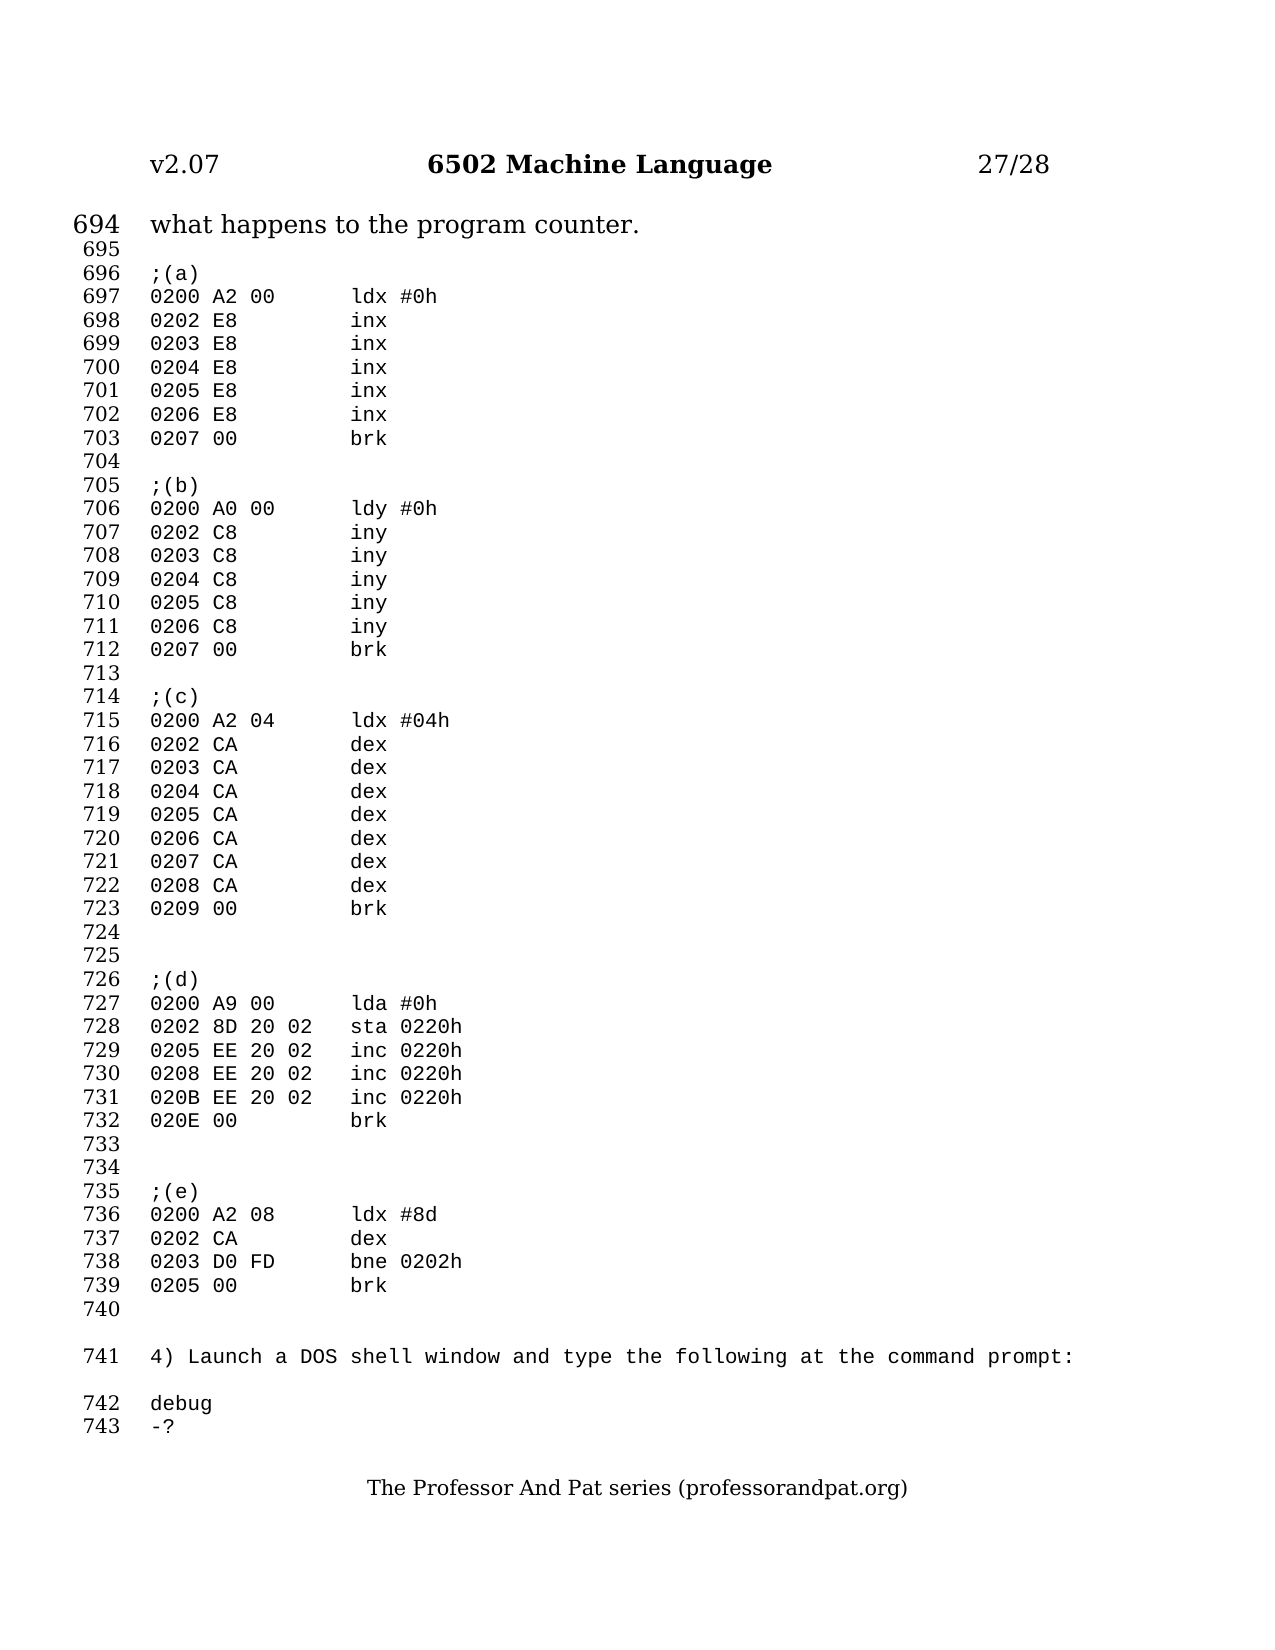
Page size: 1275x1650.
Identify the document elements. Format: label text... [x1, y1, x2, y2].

text 0205 EE 20 02 inc 0220h [150, 1040, 1125, 1063]
text ;(e) [150, 1181, 1125, 1204]
text 0202 CA dex [150, 734, 1125, 757]
text 0207 00 brk [150, 639, 1125, 663]
text 020E 00 brk [150, 1110, 1125, 1134]
text 0202 C8 iny [150, 522, 1125, 545]
text 0207 00 brk [150, 428, 1125, 451]
text 0202 E8 inx [150, 310, 1125, 333]
text 0206 C8 iny [150, 616, 1125, 639]
text 4) Launch a DOS shell window and type the following at the command prompt: [150, 1346, 1125, 1369]
text 0205 00 brk [150, 1275, 1125, 1299]
text 0206 CA dex [150, 828, 1125, 851]
text 0208 CA dex [150, 875, 1125, 898]
text ;(d) [150, 969, 1125, 993]
text 0203 D0 FD bne 0202h [150, 1252, 1125, 1275]
text what happens to the program counter. [150, 210, 1125, 239]
text 0205 E8 inx [150, 381, 1125, 404]
text 0203 C8 iny [150, 545, 1125, 569]
text 020B EE 20 02 inc 0220h [150, 1087, 1125, 1110]
text ;(c) [150, 687, 1125, 710]
text 0205 C8 iny [150, 592, 1125, 616]
text 0204 CA dex [150, 781, 1125, 804]
text ;(a) [150, 263, 1125, 286]
text 0200 A2 00 ldx #0h [150, 286, 1125, 310]
text 0202 CA dex [150, 1228, 1125, 1252]
text 0202 8D 20 02 sta 0220h [150, 1016, 1125, 1040]
text 0200 A2 08 ldx #8d [150, 1204, 1125, 1228]
text 0200 A0 00 ldy #0h [150, 498, 1125, 522]
text 0200 A2 04 ldx #04h [150, 710, 1125, 734]
text 0204 C8 iny [150, 569, 1125, 592]
text 0206 E8 inx [150, 404, 1125, 428]
text ;(b) [150, 475, 1125, 498]
text 0208 EE 20 02 inc 0220h [150, 1063, 1125, 1087]
text 0200 A9 00 lda #0h [150, 993, 1125, 1016]
text debug [150, 1393, 1125, 1416]
text 0203 CA dex [150, 757, 1125, 781]
text 0205 CA dex [150, 804, 1125, 828]
text 0207 CA dex [150, 851, 1125, 875]
text -? [150, 1416, 1125, 1440]
text 0204 E8 inx [150, 357, 1125, 381]
text 0209 00 brk [150, 898, 1125, 922]
text 0203 E8 inx [150, 333, 1125, 357]
